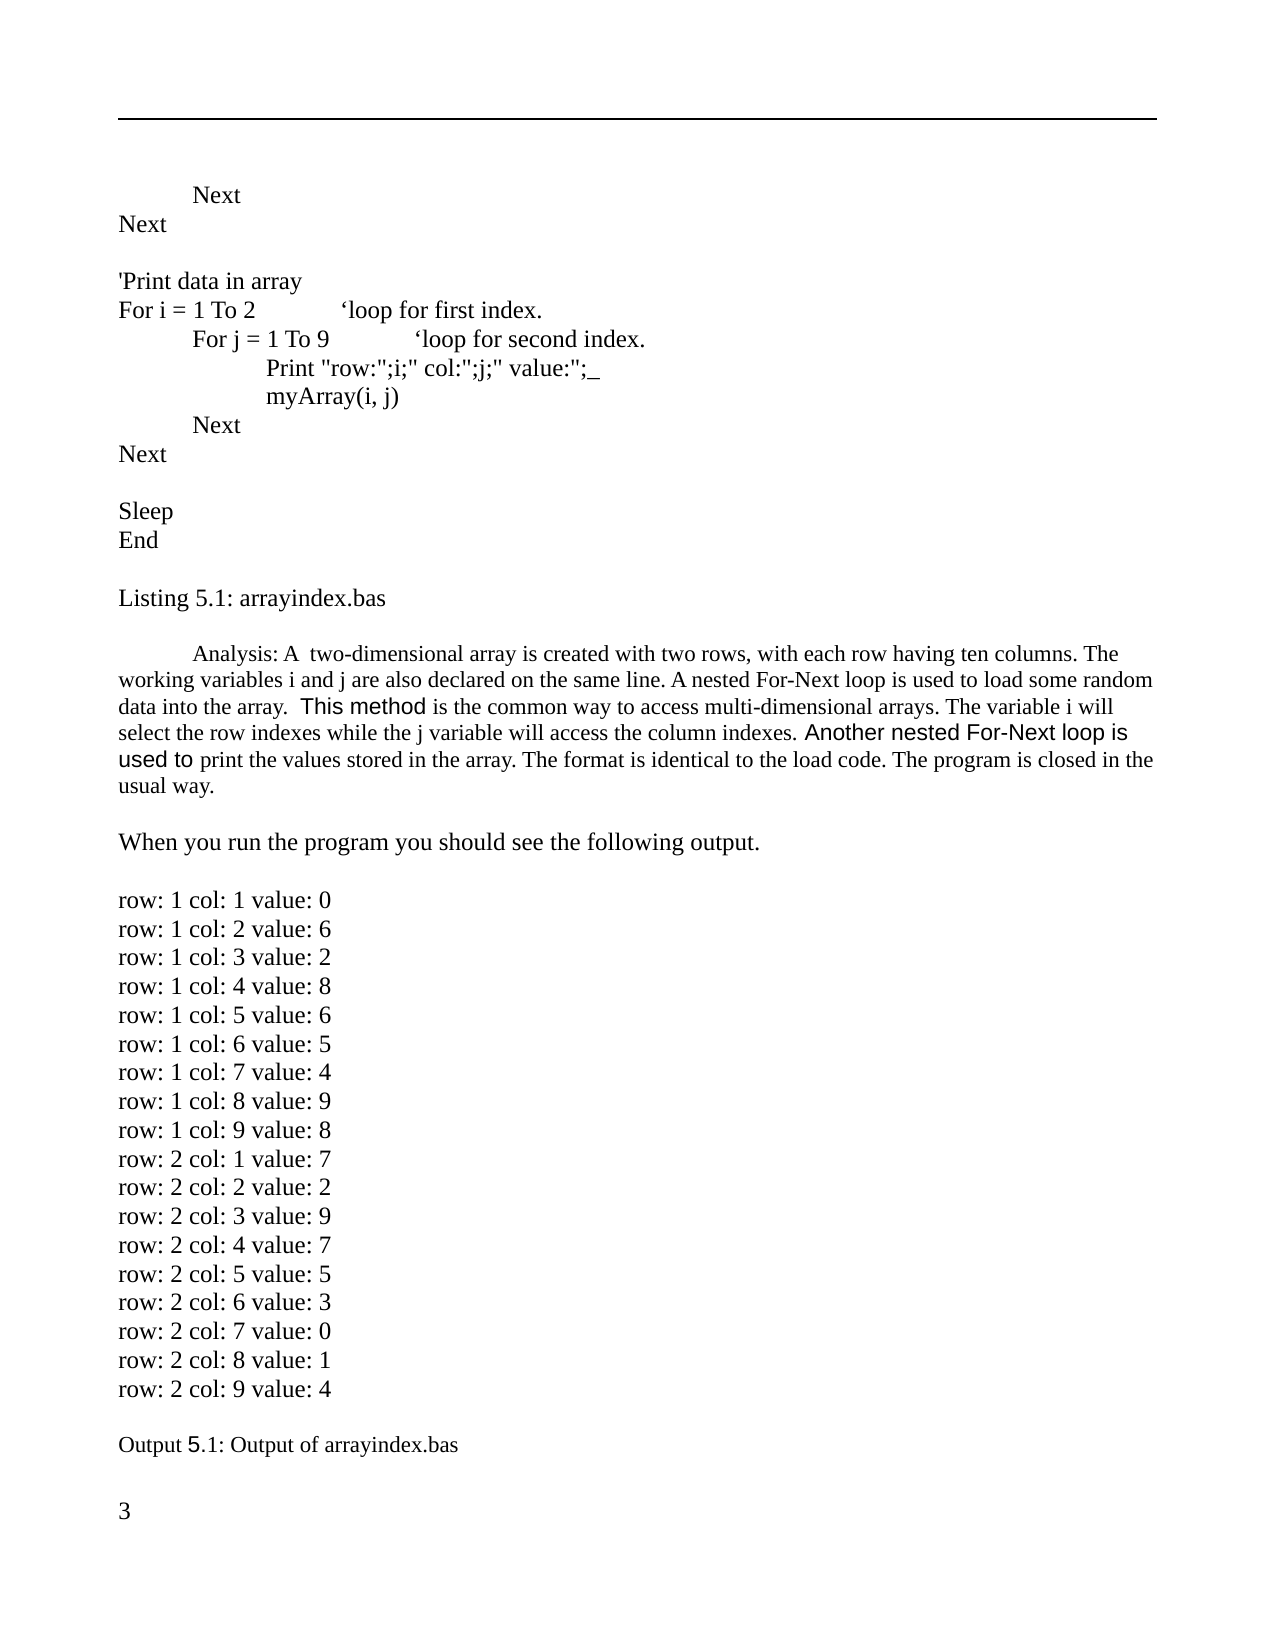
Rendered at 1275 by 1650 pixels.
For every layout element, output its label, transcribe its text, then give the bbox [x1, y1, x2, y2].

text Listing 5.1: arrayindex.bas [118, 583, 1157, 611]
text Analysis: A two-dimensional array is created with two rows, with each row having ten columns. The working variables i and j are also declared on the same line. A nested For-Next loop is used to load some random data into the array. This method is the common way to access multi-dimensional arrays. The variable i will select the row indexes while the j variable will access the column indexes. Another nested For-Next loop is used to print the values stored in the array. The format is identical to the load code. The program is closed in the usual way. [118, 640, 1157, 799]
text row: 2 col: 6 value: 3 [118, 1287, 1157, 1316]
text row: 2 col: 3 value: 9 [118, 1201, 1157, 1230]
text row: 2 col: 9 value: 4 [118, 1374, 1157, 1402]
text row: 1 col: 5 value: 6 [118, 1000, 1157, 1029]
text Next [118, 439, 1157, 468]
text row: 1 col: 2 value: 6 [118, 914, 1157, 942]
text Print "row:";i;" col:";j;" value:";_ [118, 353, 1157, 381]
text row: 2 col: 1 value: 7 [118, 1144, 1157, 1172]
text row: 1 col: 9 value: 8 [118, 1115, 1157, 1144]
text Sleep [118, 496, 1157, 525]
text row: 2 col: 4 value: 7 [118, 1230, 1157, 1259]
text row: 2 col: 8 value: 1 [118, 1345, 1157, 1374]
text For j = 1 To 9 ‘loop for second index. [118, 324, 1157, 353]
text row: 2 col: 5 value: 5 [118, 1259, 1157, 1287]
text row: 1 col: 7 value: 4 [118, 1057, 1157, 1086]
text Output 5.1: Output of arrayindex.bas [118, 1431, 1157, 1458]
text Next [118, 209, 1157, 238]
text row: 1 col: 3 value: 2 [118, 942, 1157, 971]
text When you run the program you should see the following output. [118, 827, 1157, 856]
text myArray(i, j) [118, 381, 1157, 410]
text For i = 1 To 2 ‘loop for first index. [118, 295, 1157, 324]
text Next [118, 410, 1157, 439]
text row: 2 col: 2 value: 2 [118, 1172, 1157, 1201]
text row: 1 col: 4 value: 8 [118, 971, 1157, 1000]
text End [118, 525, 1157, 554]
text row: 1 col: 6 value: 5 [118, 1029, 1157, 1057]
text row: 1 col: 1 value: 0 [118, 885, 1157, 914]
text row: 2 col: 7 value: 0 [118, 1316, 1157, 1345]
text row: 1 col: 8 value: 9 [118, 1086, 1157, 1115]
text Next [118, 180, 1157, 209]
text 'Print data in array [118, 266, 1157, 295]
